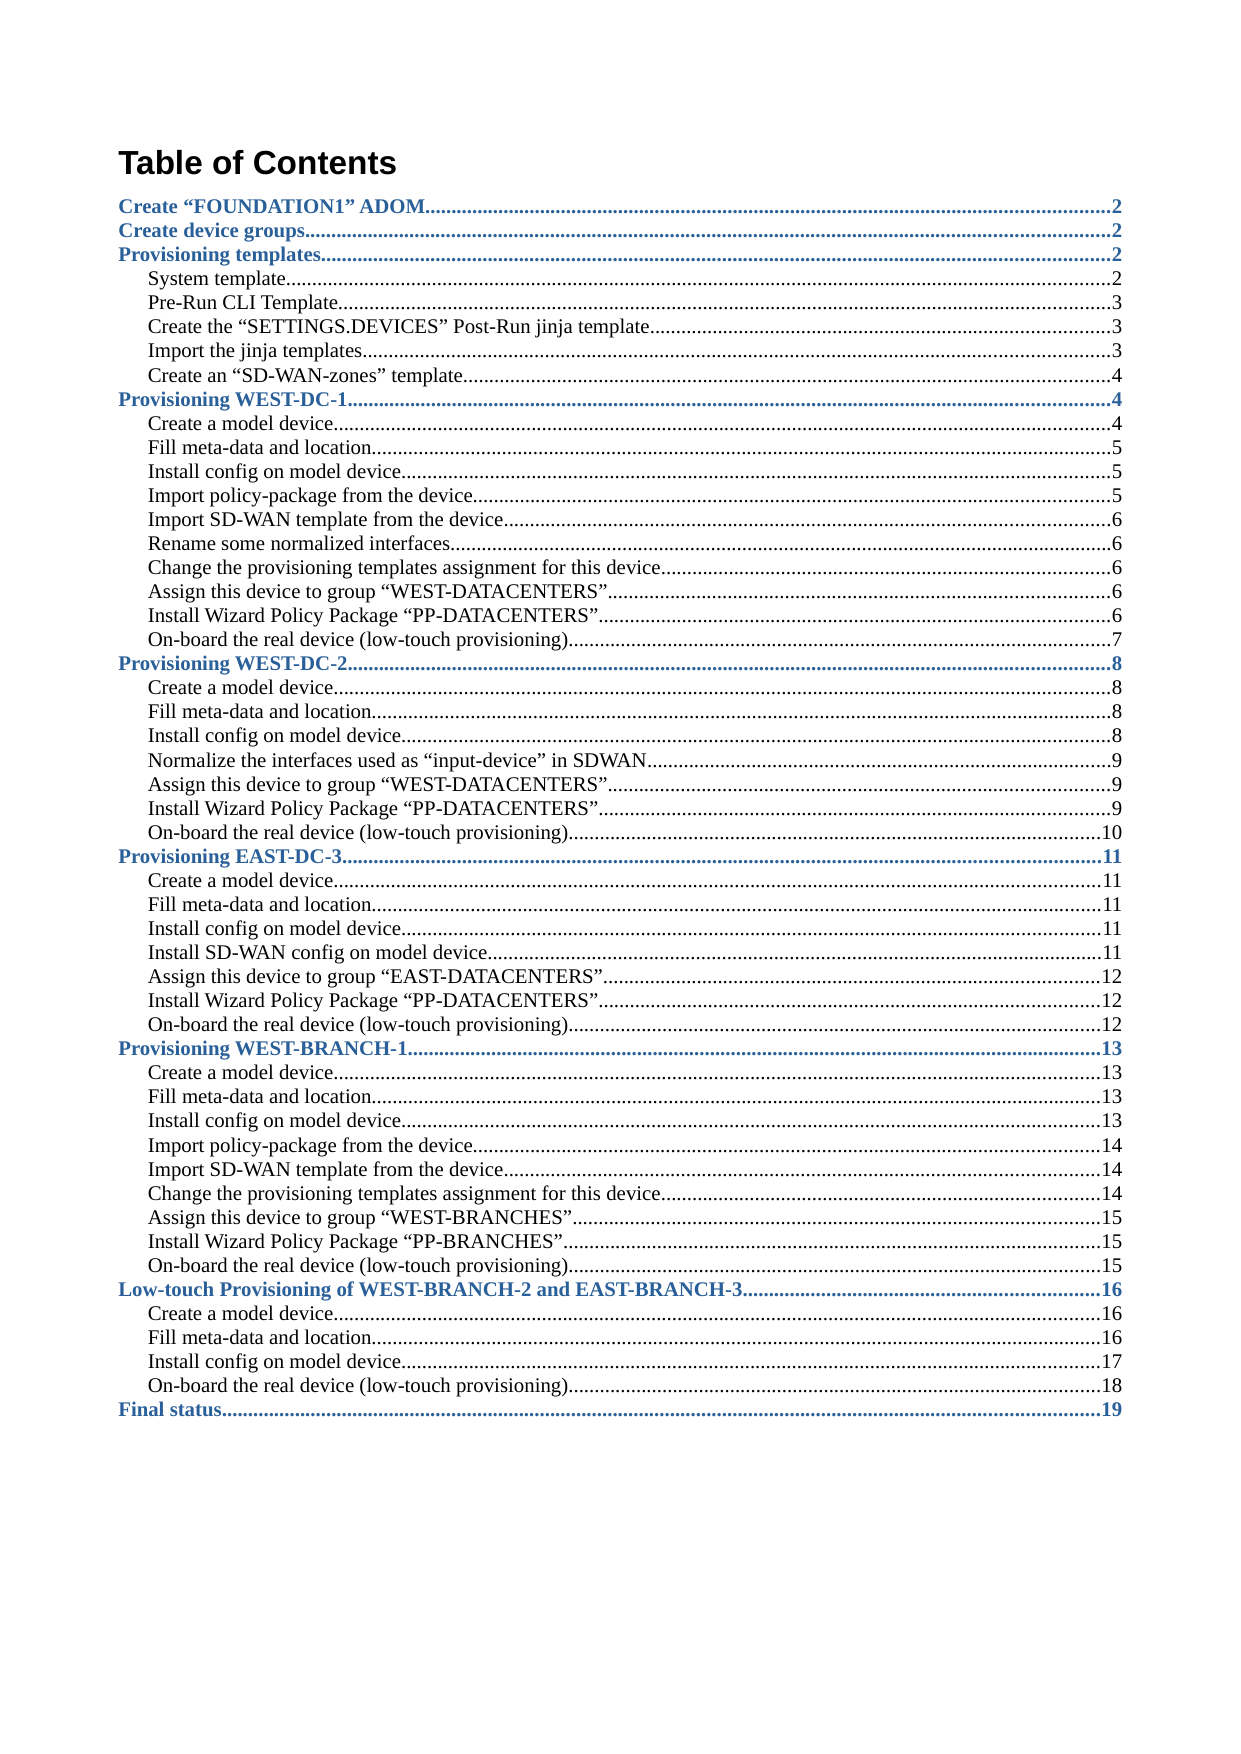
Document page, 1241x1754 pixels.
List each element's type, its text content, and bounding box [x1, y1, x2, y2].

text Fill meta-data and location 5 [148, 435, 1122, 459]
text Install Wizard Policy Package “PP-DATACENTERS” 9 [148, 796, 1122, 820]
text Create device groups 2 [118, 218, 1122, 242]
text Install SD-WAN config on model device 11 [148, 940, 1122, 964]
text Create a model device 11 [148, 868, 1122, 892]
text Assign this device to group “EAST-DATACENTERS” 12 [148, 964, 1122, 988]
text Create a model device 16 [148, 1301, 1122, 1325]
text Provisioning templates 2 [118, 242, 1122, 266]
text Provisioning WEST-BRANCH-1 13 [118, 1036, 1122, 1060]
text Create “FOUNDATION1” ADOM 2 [118, 194, 1122, 218]
text Assign this device to group “WEST-DATACENTERS” 6 [148, 579, 1122, 603]
text Create a model device 8 [148, 675, 1122, 699]
text Install Wizard Policy Package “PP-BRANCHES” 15 [148, 1229, 1122, 1253]
text Import policy-package from the device 5 [148, 483, 1122, 507]
text Rename some normalized interfaces 6 [148, 531, 1122, 555]
text Normalize the interfaces used as “input-device” in SDWAN 9 [148, 747, 1122, 772]
text On-board the real device (low-touch provisioning) 7 [148, 627, 1122, 651]
text Assign this device to group “WEST-DATACENTERS” 9 [148, 772, 1122, 796]
text Install config on model device 5 [148, 459, 1122, 483]
text On-board the real device (low-touch provisioning) 15 [148, 1253, 1122, 1277]
text Import SD-WAN template from the device 14 [148, 1157, 1122, 1181]
text On-board the real device (low-touch provisioning) 18 [148, 1373, 1122, 1397]
text Fill meta-data and location 16 [148, 1325, 1122, 1349]
text Provisioning EAST-DC-3 11 [118, 844, 1122, 868]
text Create the “SETTINGS.DEVICES” Post-Run jinja template 3 [148, 314, 1122, 338]
text Install config on model device 11 [148, 916, 1122, 940]
text Pre-Run CLI Template 3 [148, 290, 1122, 314]
text Import the jinja templates 3 [148, 338, 1122, 362]
text Assign this device to group “WEST-BRANCHES” 15 [148, 1205, 1122, 1229]
text Create a model device 13 [148, 1060, 1122, 1084]
text Low-touch Provisioning of WEST-BRANCH-2 and EAST-BRANCH-3 16 [118, 1277, 1122, 1301]
text Fill meta-data and location 11 [148, 892, 1122, 916]
text Provisioning WEST-DC-2 8 [118, 651, 1122, 675]
text On-board the real device (low-touch provisioning) 10 [148, 820, 1122, 844]
text On-board the real device (low-touch provisioning) 12 [148, 1012, 1122, 1036]
text Fill meta-data and location 13 [148, 1084, 1122, 1108]
text Fill meta-data and location 8 [148, 699, 1122, 723]
text System template 2 [148, 266, 1122, 290]
text Install config on model device 17 [148, 1349, 1122, 1373]
text Install Wizard Policy Package “PP-DATACENTERS” 6 [148, 603, 1122, 627]
text Install Wizard Policy Package “PP-DATACENTERS” 12 [148, 988, 1122, 1012]
text Provisioning WEST-DC-1 4 [118, 387, 1122, 411]
text Install config on model device 8 [148, 723, 1122, 747]
text Change the provisioning templates assignment for this device 6 [148, 555, 1122, 579]
text Change the provisioning templates assignment for this device 14 [148, 1181, 1122, 1205]
subtitle Table of Contents [118, 143, 1122, 182]
text Create an “SD-WAN-zones” template 4 [148, 362, 1122, 387]
text Import policy-package from the device 14 [148, 1132, 1122, 1157]
text Final status 19 [118, 1397, 1122, 1421]
text Import SD-WAN template from the device 6 [148, 507, 1122, 531]
text Create a model device 4 [148, 411, 1122, 435]
text Install config on model device 13 [148, 1108, 1122, 1132]
